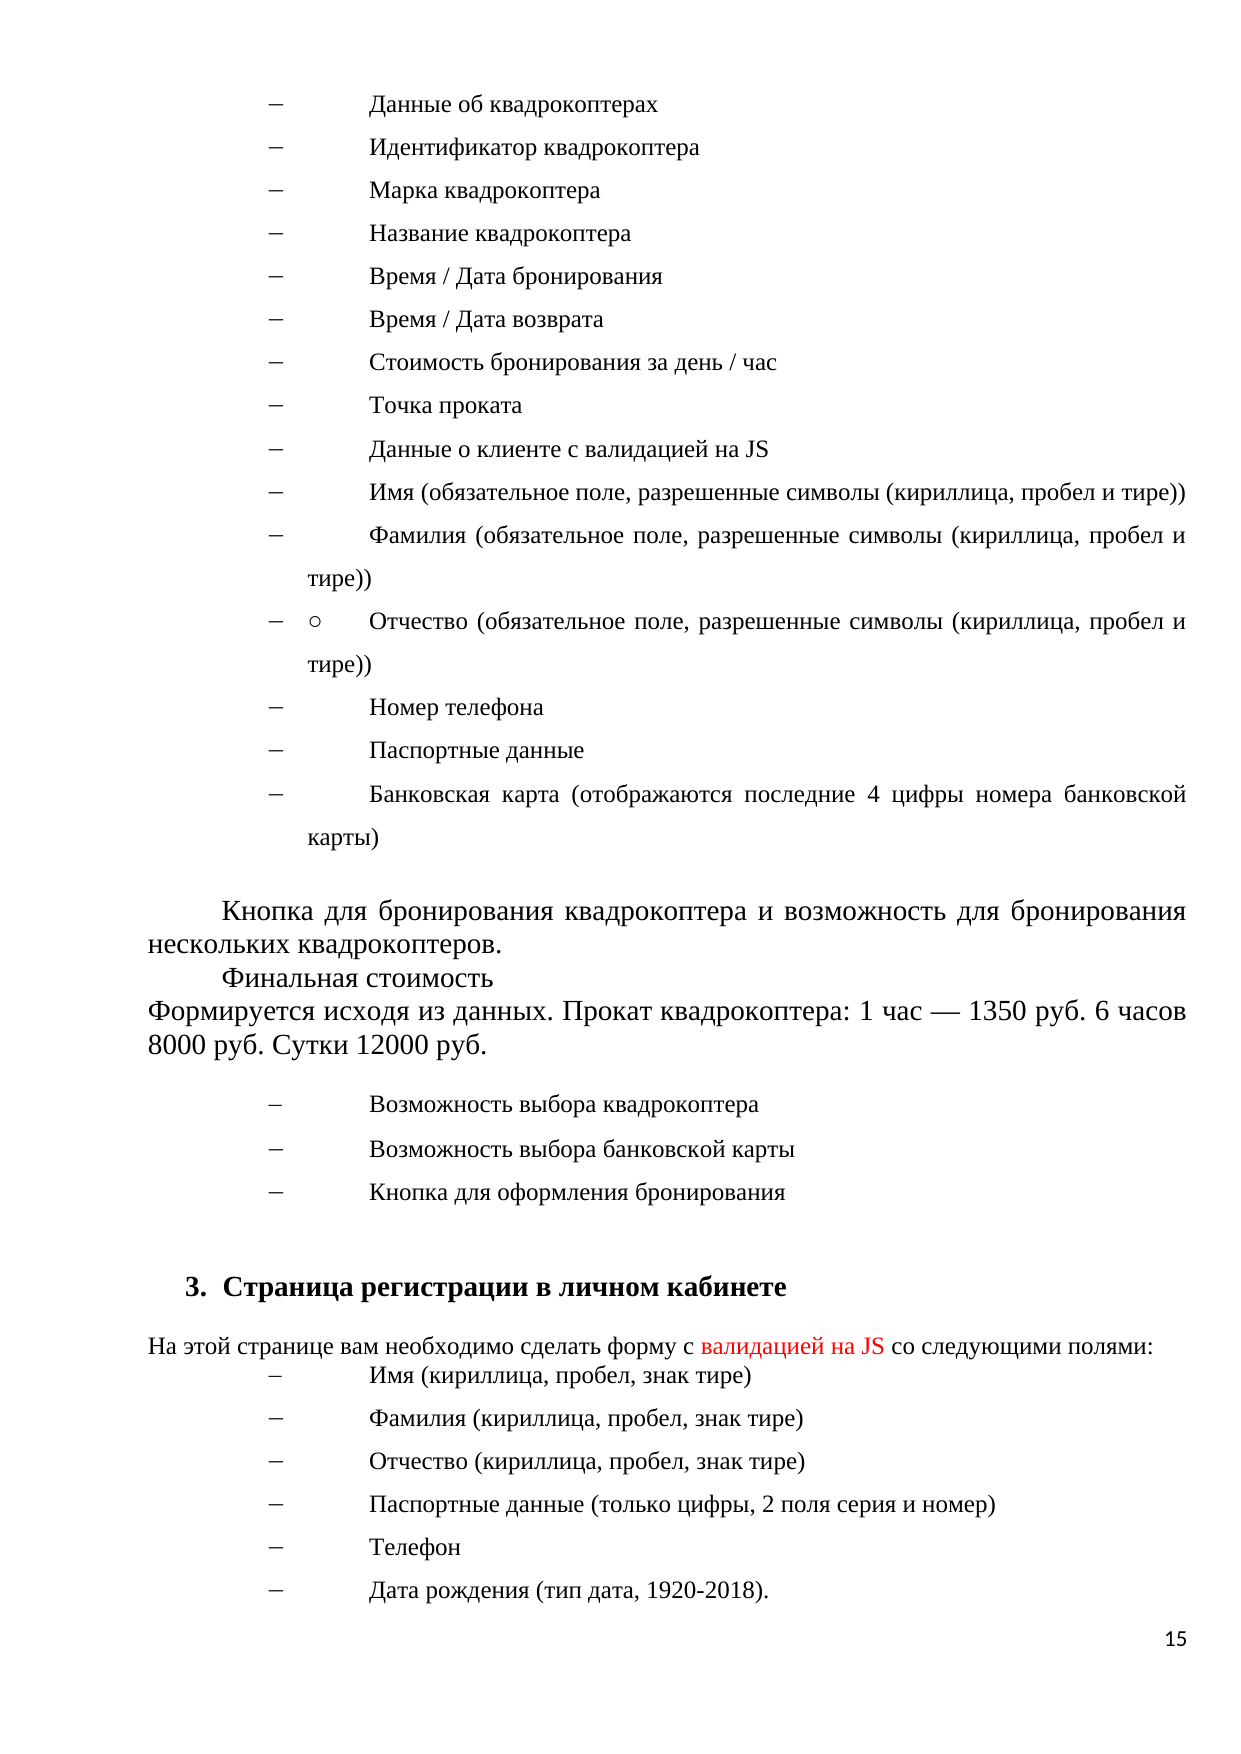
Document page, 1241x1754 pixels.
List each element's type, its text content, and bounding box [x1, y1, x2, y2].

list Отчество (кириллица, пробел, знак тире) [266, 1446, 1187, 1475]
list Марка квадрокоптера [266, 175, 1187, 204]
list Время / Дата бронирования [266, 261, 1187, 290]
list Возможность выбора банковской карты [266, 1134, 1187, 1163]
list Возможность выбора квадрокоптера [266, 1089, 1187, 1117]
list Данные о клиенте с валидацией на JS [266, 434, 1187, 462]
list Фамилия (обязательное поле, разрешенные символы (кириллица, пробел и тире)) [266, 520, 1187, 592]
list Фамилия (кириллица, пробел, знак тире) [266, 1403, 1187, 1432]
text Кнопка для бронирования квадрокоптера и возможность для бронирования нескольких квадрокоптеров. [148, 893, 1187, 960]
list Имя (кириллица, пробел, знак тире) [266, 1360, 1187, 1389]
list Имя (обязательное поле, разрешенные символы (кириллица, пробел и тире)) [266, 477, 1187, 506]
list Точка проката [266, 391, 1187, 419]
list Дата рождения (тип дата, 1920-2018). [266, 1576, 1187, 1604]
list Банковская карта (отображаются последние 4 цифры номера банковской карты) [266, 779, 1187, 851]
list Время / Дата возврата [266, 304, 1187, 333]
list Паспортные данные [266, 736, 1187, 764]
text Формируется исходя из данных. Прокат квадрокоптера: 1 час — 1350 руб. 6 часов 8000 руб. Сутки 12000 руб. [148, 993, 1187, 1061]
list Идентификатор квадрокоптера [266, 132, 1187, 161]
list ○ Отчество (обязательное поле, разрешенные символы (кириллица, пробел и тире)) [266, 606, 1187, 678]
list Кнопка для оформления бронирования [266, 1177, 1187, 1206]
list Паспортные данные (только цифры, 2 поля серия и номер) [266, 1489, 1187, 1518]
list Стоимость бронирования за день / час [266, 347, 1187, 376]
list Данные об квадрокоптерах [266, 89, 1187, 117]
subtitle Страница регистрации в личном кабинете [185, 1269, 1187, 1303]
text На этой странице вам необходимо сделать форму с валидацией на JS со следующими полями: [148, 1331, 1187, 1360]
list Название квадрокоптера [266, 218, 1187, 247]
list Телефон [266, 1532, 1187, 1561]
text Финальная стоимость [148, 960, 1187, 993]
list Номер телефона [266, 692, 1187, 721]
